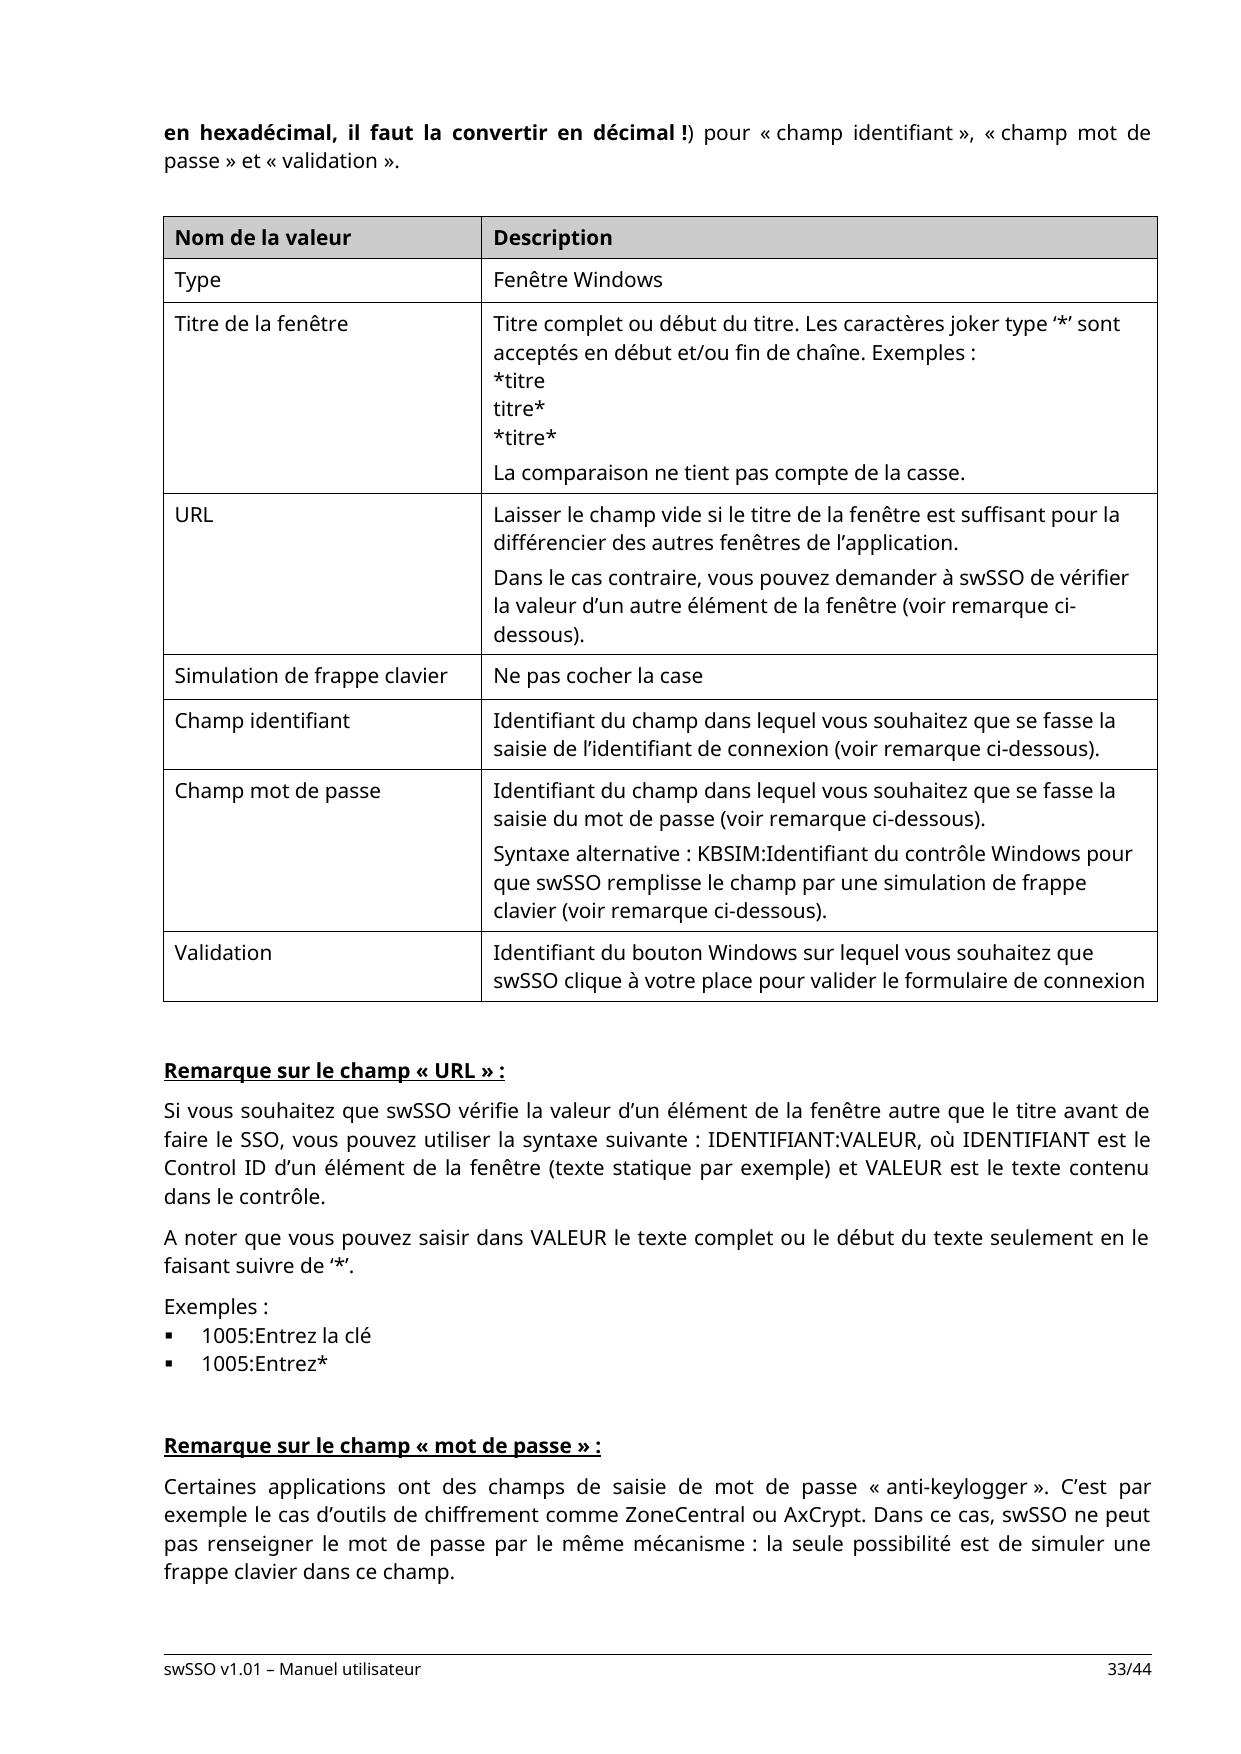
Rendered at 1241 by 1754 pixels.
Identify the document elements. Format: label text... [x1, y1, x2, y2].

table_cell Ne pas cocher la case [482, 655, 1157, 698]
text Remarque sur le champ « mot de passe » : [164, 1431, 1152, 1459]
table_cell Laisser le champ vide si le titre de la fenêtre est suffisant pour la différencier des autres fenêtres de l’application. Dans le cas contraire, vous pouvez demander à swSSO de vérifier la valeur d’un autre élément de la fenêtre (voir remarque ci-dessous). [482, 494, 1157, 654]
text A noter que vous pouvez saisir dans VALEUR le texte complet ou le début du texte seulement en le faisant suivre de ‘*’. [164, 1223, 1152, 1280]
list 1005:Entrez* [164, 1349, 1152, 1378]
table_cell Fenêtre Windows [482, 259, 1157, 302]
table_cell Identifiant du bouton Windows sur lequel vous souhaitez que swSSO clique à votre place pour valider le formulaire de connexion [482, 932, 1157, 1001]
table_header Nom de la valeur [164, 217, 481, 258]
table_header Description [482, 217, 1157, 258]
text Si vous souhaitez que swSSO vérifie la valeur d’un élément de la fenêtre autre que le titre avant de faire le SSO, vous pouvez utiliser la syntaxe suivante : IDENTIFIANT:VALEUR, où IDENTIFIANT est le Control ID d’un élément de la fenêtre (texte statique par exemple) et VALEUR est le texte contenu dans le contrôle. [164, 1097, 1152, 1210]
text Exemples : [164, 1292, 1152, 1321]
text en hexadécimal, il faut la convertir en décimal !) pour « champ identifiant », « champ mot de passe » et « validation ». [164, 118, 1152, 175]
table_cell Type [164, 259, 481, 302]
text Remarque sur le champ « URL » : [164, 1056, 1152, 1084]
table_cell Champ mot de passe [164, 770, 481, 931]
text Certaines applications ont des champs de saisie de mot de passe « anti-keylogger ». C’est par exemple le cas d’outils de chiffrement comme ZoneCentral ou AxCrypt. Dans ce cas, swSSO ne peut pas renseigner le mot de passe par le même mécanisme : la seule possibilité est de simuler une frappe clavier dans ce champ. [164, 1472, 1152, 1586]
table_cell Validation [164, 932, 481, 1001]
list 1005:Entrez la clé [164, 1321, 1152, 1349]
table_cell Identifiant du champ dans lequel vous souhaitez que se fasse la saisie de l’identifiant de connexion (voir remarque ci-dessous). [482, 700, 1157, 769]
table_cell Simulation de frappe clavier [164, 655, 481, 698]
table_cell Titre complet ou début du titre. Les caractères joker type ‘*’ sont acceptés en début et/ou fin de chaîne. Exemples : *titre titre* *titre* La comparaison ne tient pas compte de la casse. [482, 303, 1157, 492]
table_cell URL [164, 494, 481, 654]
table_cell Champ identifiant [164, 700, 481, 769]
table_cell Identifiant du champ dans lequel vous souhaitez que se fasse la saisie du mot de passe (voir remarque ci-dessous). Syntaxe alternative : KBSIM:Identifiant du contrôle Windows pour que swSSO remplisse le champ par une simulation de frappe clavier (voir remarque ci-dessous). [482, 770, 1157, 931]
table_cell Titre de la fenêtre [164, 303, 481, 492]
